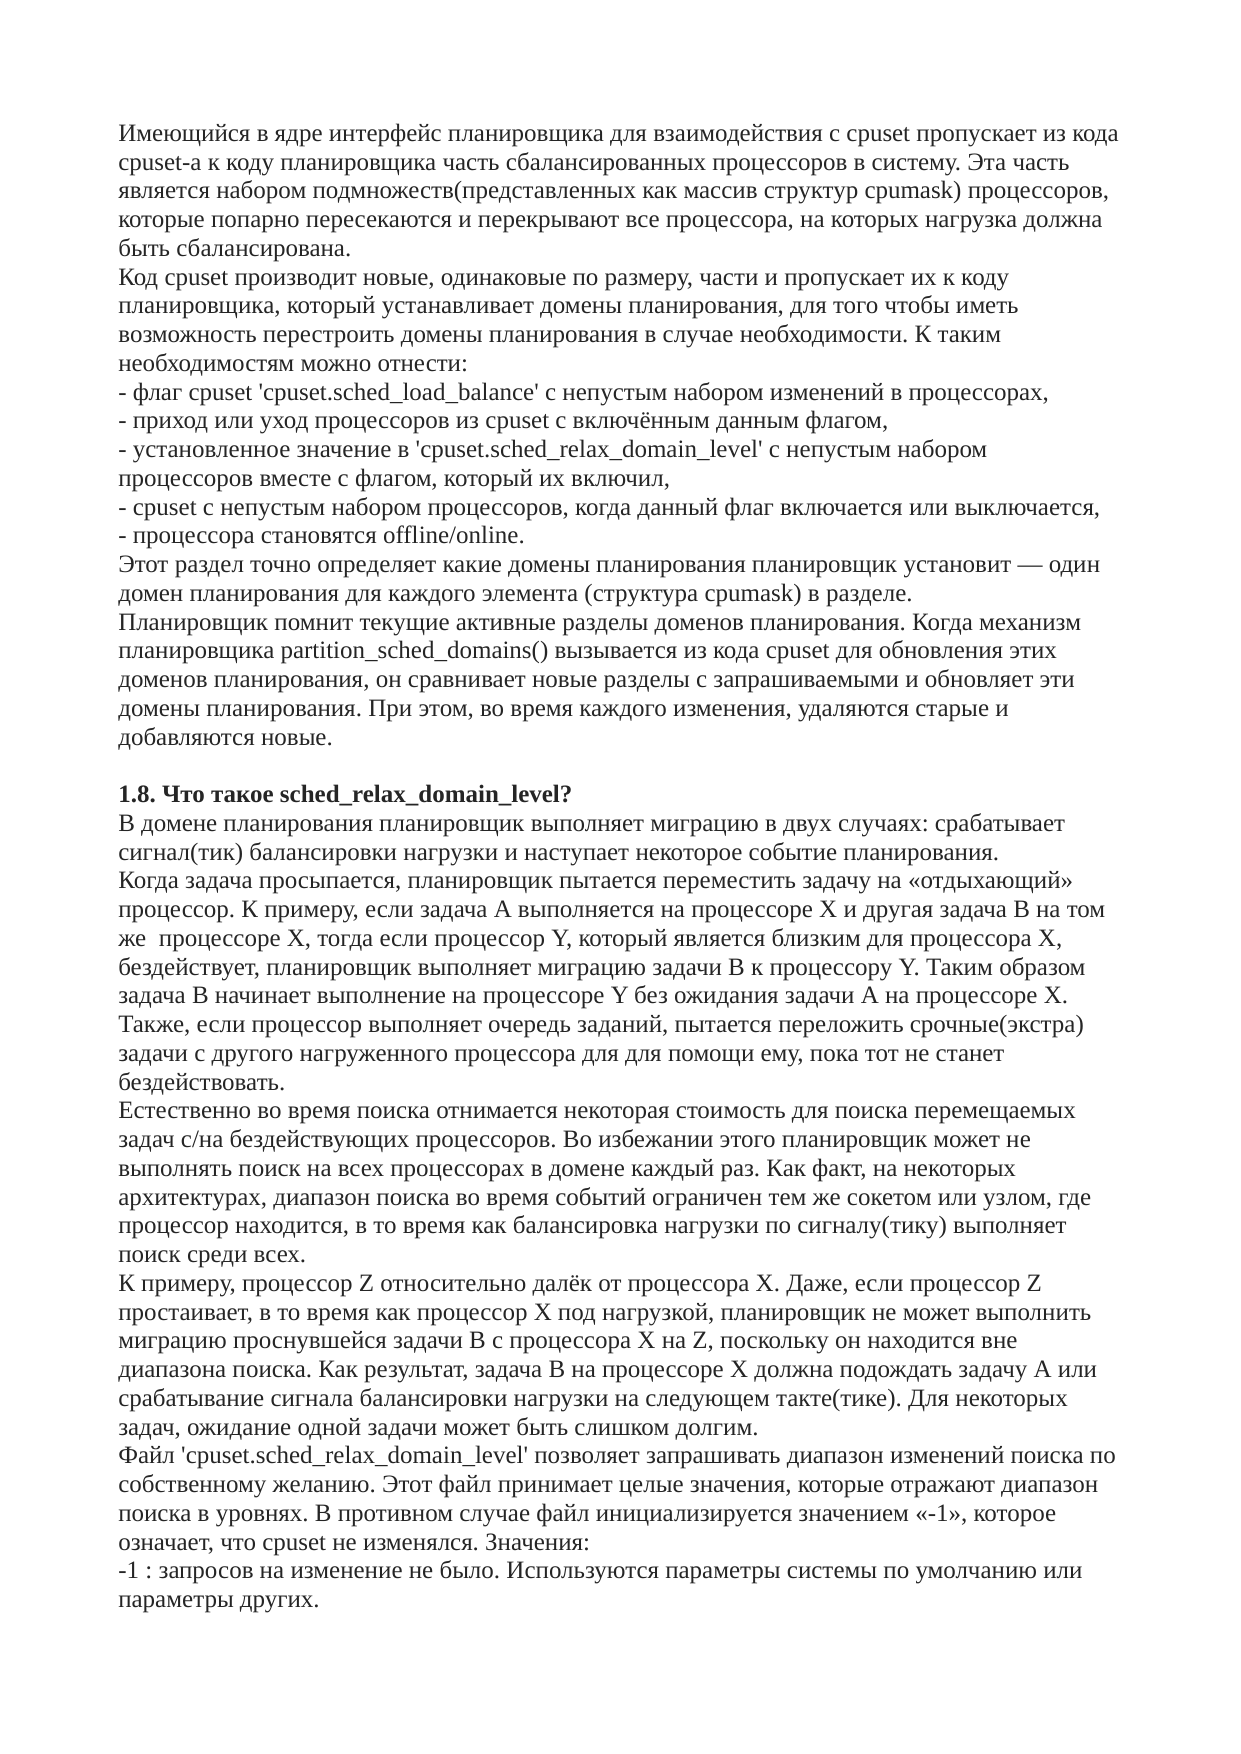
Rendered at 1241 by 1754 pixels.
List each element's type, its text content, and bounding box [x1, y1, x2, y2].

text Планировщик помнит текущие активные разделы доменов планирования. Когда механизм планировщика partition_sched_domains() вызывается из кода cpuset для обновления этих доменов планирования, он сравнивает новые разделы с запрашиваемыми и обновляет эти домены планирования. При этом, во время каждого изменения, удаляются старые и добавляются новые. [118, 607, 1122, 751]
text Имеющийся в ядре интерфейс планировщика для взаимодействия с cpuset пропускает из кода cpuset-а к коду планировщика часть сбалансированных процессоров в систему. Эта часть является набором подмножеств(представленных как массив структур cpumask) процессоров, которые попарно пересекаются и перекрывают все процессора, на которых нагрузка должна быть сбалансирована. [118, 118, 1122, 262]
text 1.8. Что такое sched_relax_domain_level? [118, 779, 1122, 808]
text - приход или уход процессоров из cpuset с включённым данным флагом, [118, 406, 1122, 434]
text Естественно во время поиска отнимается некоторая стоимость для поиска перемещаемых задач с/на бездействующих процессоров. Во избежании этого планировщик может не выполнять поиск на всех процессорах в домене каждый раз. Как факт, на некоторых архитектурах, диапазон поиска во время событий ограничен тем же сокетом или узлом, где процессор находится, в то время как балансировка нагрузки по сигналу(тику) выполняет поиск среди всех. [118, 1096, 1122, 1268]
text - cpuset с непустым набором процессоров, когда данный флаг включается или выключается, [118, 492, 1122, 521]
text Также, если процессор выполняет очередь заданий, пытается переложить срочные(экстра) задачи с другого нагруженного процессора для для помощи ему, пока тот не станет бездействовать. [118, 1009, 1122, 1096]
text Файл 'cpuset.sched_relax_domain_level' позволяет запрашивать диапазон изменений поиска по собственному желанию. Этот файл принимает целые значения, которые отражают диапазон поиска в уровнях. В противном случае файл инициализируется значением «-1», которое означает, что cpuset не изменялся. Значения: [118, 1441, 1122, 1556]
text Когда задача просыпается, планировщик пытается переместить задачу на «отдыхающий» процессор. К примеру, если задача А выполняется на процессоре Х и другая задача В на том же процессоре Х, тогда если процессор Y, который является близким для процессора X, бездействует, планировщик выполняет миграцию задачи В к процессору Y. Таким образом задача В начинает выполнение на процессоре Y без ожидания задачи А на процессоре Х. [118, 866, 1122, 1009]
text Этот раздел точно определяет какие домены планирования планировщик установит — один домен планирования для каждого элемента (структура cpumask) в разделе. [118, 549, 1122, 607]
text - процессора становятся offline/online. [118, 521, 1122, 549]
text В домене планирования планировщик выполняет миграцию в двух случаях: срабатывает сигнал(тик) балансировки нагрузки и наступает некоторое событие планирования. [118, 808, 1122, 866]
text -1 : запросов на изменение не было. Используются параметры системы по умолчанию или параметры других. [118, 1556, 1122, 1613]
text Код cpuset производит новые, одинаковые по размеру, части и пропускает их к коду планировщика, который устанавливает домены планирования, для того чтобы иметь возможность перестроить домены планирования в случае необходимости. К таким необходимостям можно отнести: [118, 262, 1122, 377]
text - установленное значение в 'cpuset.sched_relax_domain_level' с непустым набором процессоров вместе с флагом, который их включил, [118, 434, 1122, 492]
text - флаг cpuset 'cpuset.sched_load_balance' с непустым набором изменений в процессорах, [118, 377, 1122, 406]
text К примеру, процессор Z относительно далёк от процессора X. Даже, если процессор Z простаивает, в то время как процессор X под нагрузкой, планировщик не может выполнить миграцию проснувшейся задачи В с процессора X на Z, поскольку он находится вне диапазона поиска. Как результат, задача В на процессоре X должна подождать задачу А или срабатывание сигнала балансировки нагрузки на следующем такте(тике). Для некоторых задач, ожидание одной задачи может быть слишком долгим. [118, 1268, 1122, 1441]
